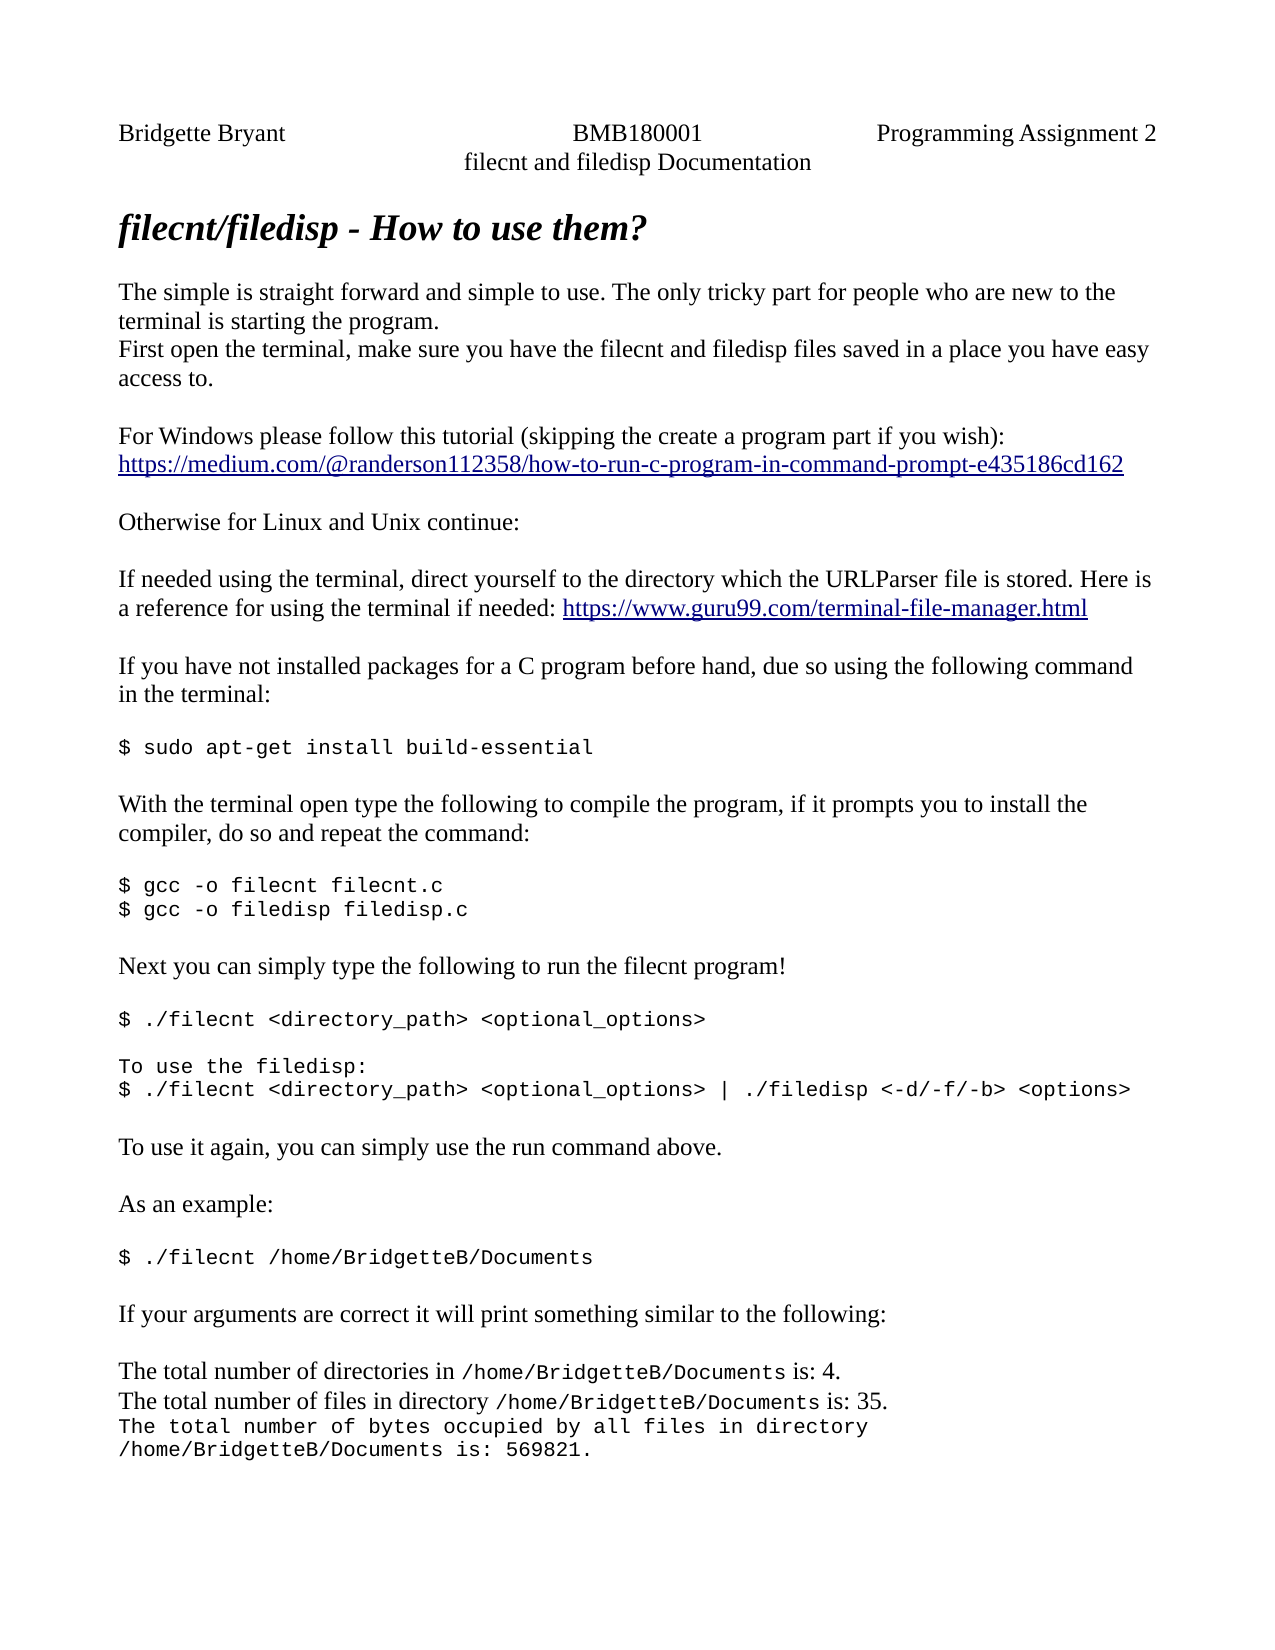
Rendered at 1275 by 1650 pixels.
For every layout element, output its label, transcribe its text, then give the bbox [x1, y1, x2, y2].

text The total number of bytes occupied by all files in directory /home/BridgetteB/Documents is: 569821. [118, 1416, 1157, 1463]
text $ ./filecnt /home/BridgetteB/Documents [118, 1247, 1157, 1271]
text First open the terminal, make sure you have the filecnt and filedisp files saved in a place you have easy access to. [118, 334, 1157, 392]
text Next you can simply type the following to run the filecnt program! [118, 951, 1157, 980]
text $ gcc -o filecnt filecnt.c [118, 875, 1157, 899]
text To use it again, you can simply use the run command above. [118, 1132, 1157, 1161]
text $ ./filecnt <directory_path> <optional_options> | ./filedisp <-d/-f/-b> <options> [118, 1079, 1157, 1103]
text The total number of files in directory /home/BridgetteB/Documents is: 35. [118, 1386, 1157, 1416]
text $ ./filecnt <directory_path> <optional_options> [118, 1008, 1157, 1032]
text The simple is straight forward and simple to use. The only tricky part for people who are new to the terminal is starting the program. [118, 277, 1157, 334]
text If your arguments are correct it will print something similar to the following: [118, 1299, 1157, 1328]
text Otherwise for Linux and Unix continue: [118, 507, 1157, 536]
text To use the filedisp: [118, 1056, 1157, 1079]
text The total number of directories in /home/BridgetteB/Documents is: 4. [118, 1356, 1157, 1386]
text As an example: [118, 1189, 1157, 1218]
text $ gcc -o filedisp filedisp.c [118, 899, 1157, 923]
text With the terminal open type the following to compile the program, if it prompts you to install the compiler, do so and repeat the command: [118, 789, 1157, 847]
text filecnt/filedisp - How to use them? [118, 205, 1157, 248]
text If needed using the terminal, direct yourself to the directory which the URLParser file is stored. Here is a reference for using the terminal if needed: https://www.guru99.com/terminal-file-manager.html [118, 564, 1157, 622]
text For Windows please follow this tutorial (skipping the create a program part if you wish): [118, 421, 1157, 449]
text https://medium.com/@randerson112358/how-to-run-c-program-in-command-prompt-e435186cd162 [118, 449, 1157, 478]
text $ sudo apt-get install build-essential [118, 737, 1157, 761]
text If you have not installed packages for a C program before hand, due so using the following command in the terminal: [118, 651, 1157, 708]
